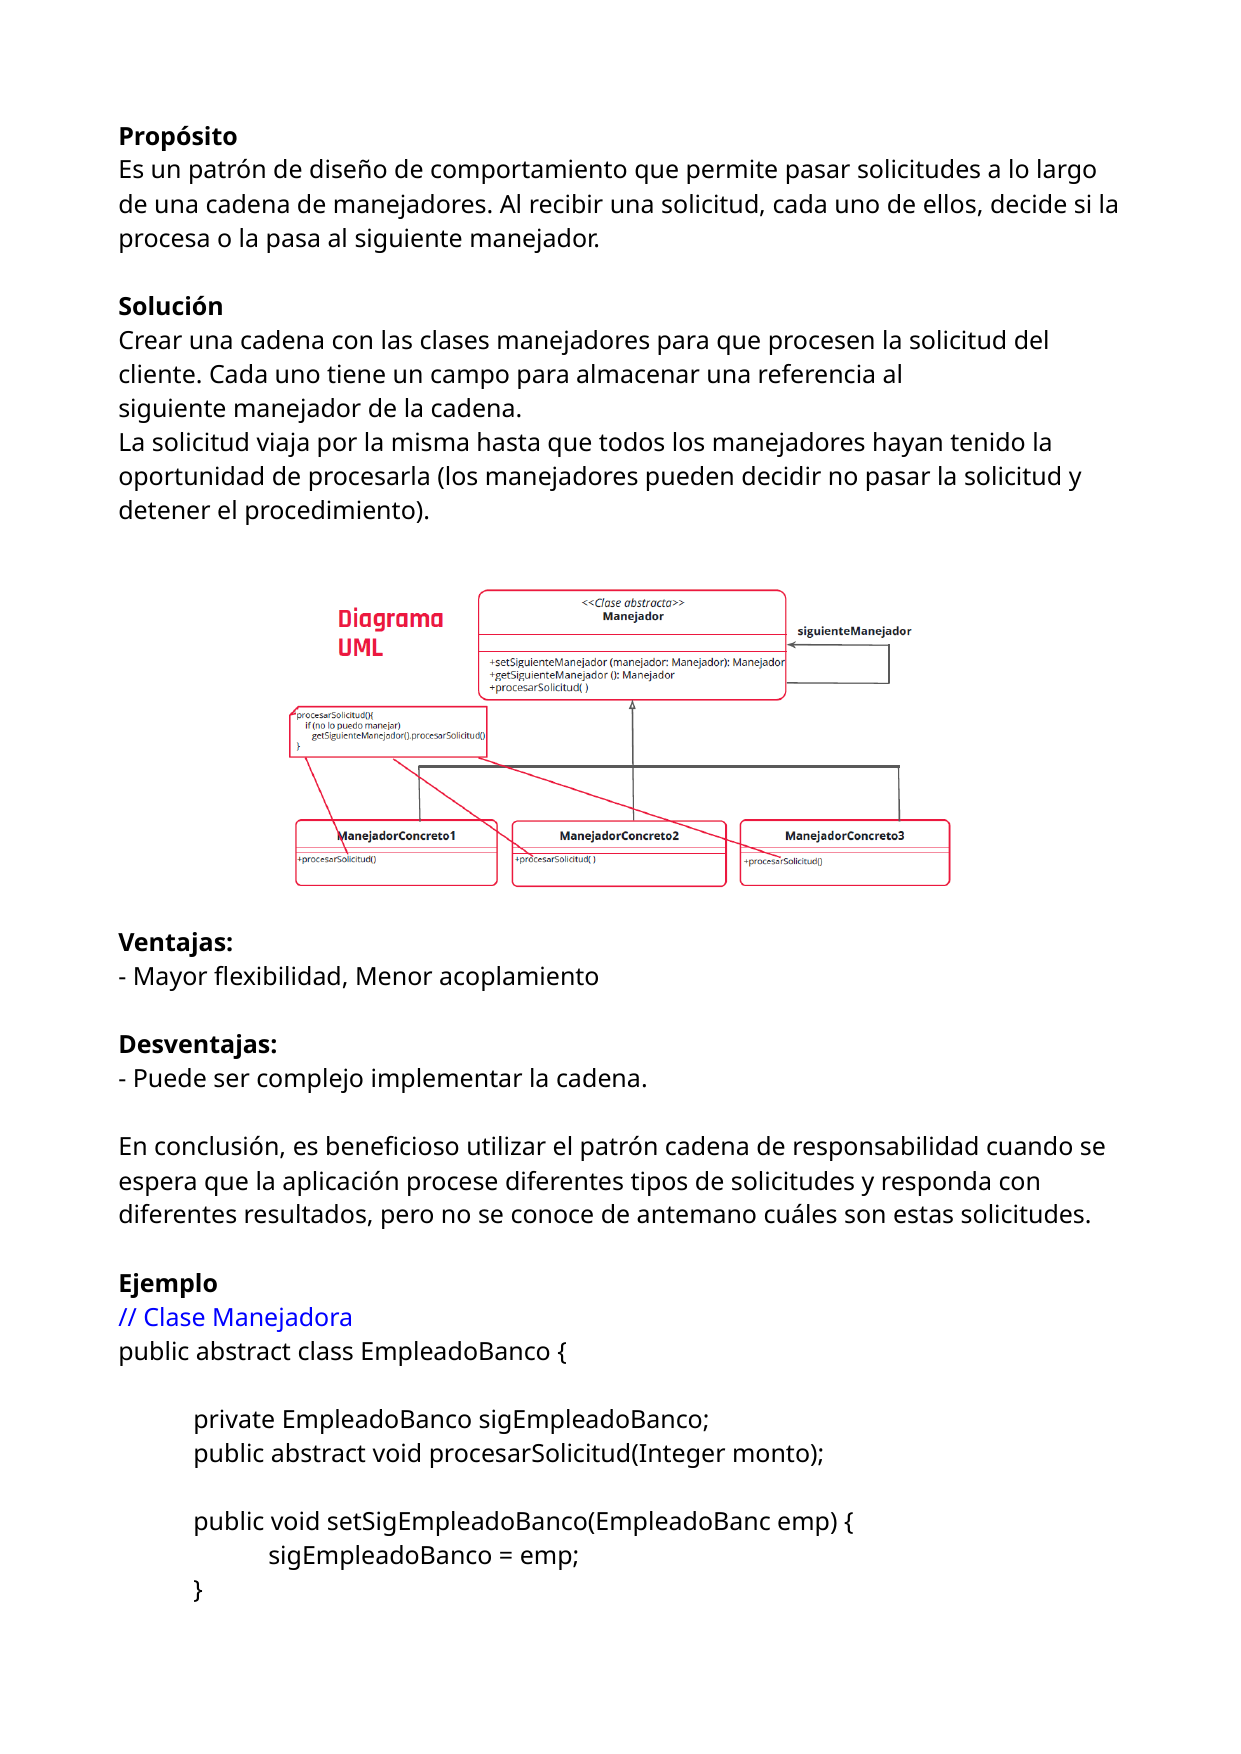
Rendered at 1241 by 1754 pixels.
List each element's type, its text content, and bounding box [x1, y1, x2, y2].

text Es un patrón de diseño de comportamiento que permite pasar solicitudes a lo largo de una cadena de manejadores. Al recibir una solicitud, cada uno de ellos, decide si la procesa o la pasa al siguiente manejador. [118, 152, 1122, 254]
text - Mayor flexibilidad, Menor acoplamiento [118, 959, 1122, 993]
text Propósito [118, 118, 1122, 152]
text En conclusión, es beneficioso utilizar el patrón cadena de responsabilidad cuando se espera que la aplicación procese diferentes tipos de solicitudes y responda con diferentes resultados, pero no se conoce de antemano cuáles son estas solicitudes. [118, 1129, 1122, 1231]
text private EmpleadoBanco sigEmpleadoBanco; [118, 1402, 1122, 1436]
text Ejemplo [118, 1265, 1122, 1299]
text siguiente manejador de la cadena. [118, 391, 1122, 425]
text Desventajas: [118, 1027, 1122, 1061]
text - Puede ser complejo implementar la cadena. [118, 1061, 1122, 1095]
text La solicitud viaja por la misma hasta que todos los manejadores hayan tenido la oportunidad de procesarla (los manejadores pueden decidir no pasar la solicitud y detener el procedimiento). [118, 425, 1122, 527]
text // Clase Manejadora [118, 1299, 1122, 1333]
text Ventajas: [118, 561, 1122, 959]
text public abstract class EmpleadoBanco { [118, 1333, 1122, 1367]
text Crear una cadena con las clases manejadores para que procesen la solicitud del cliente. Cada uno tiene un campo para almacenar una referencia al [118, 322, 1122, 391]
text public void setSigEmpleadoBanco(EmpleadoBanc emp) { [118, 1504, 1122, 1538]
picture [286, 584, 955, 890]
text Solución [118, 288, 1122, 322]
text public abstract void procesarSolicitud(Integer monto); [118, 1436, 1122, 1470]
text } [118, 1572, 1122, 1606]
text sigEmpleadoBanco = emp; [118, 1538, 1122, 1572]
